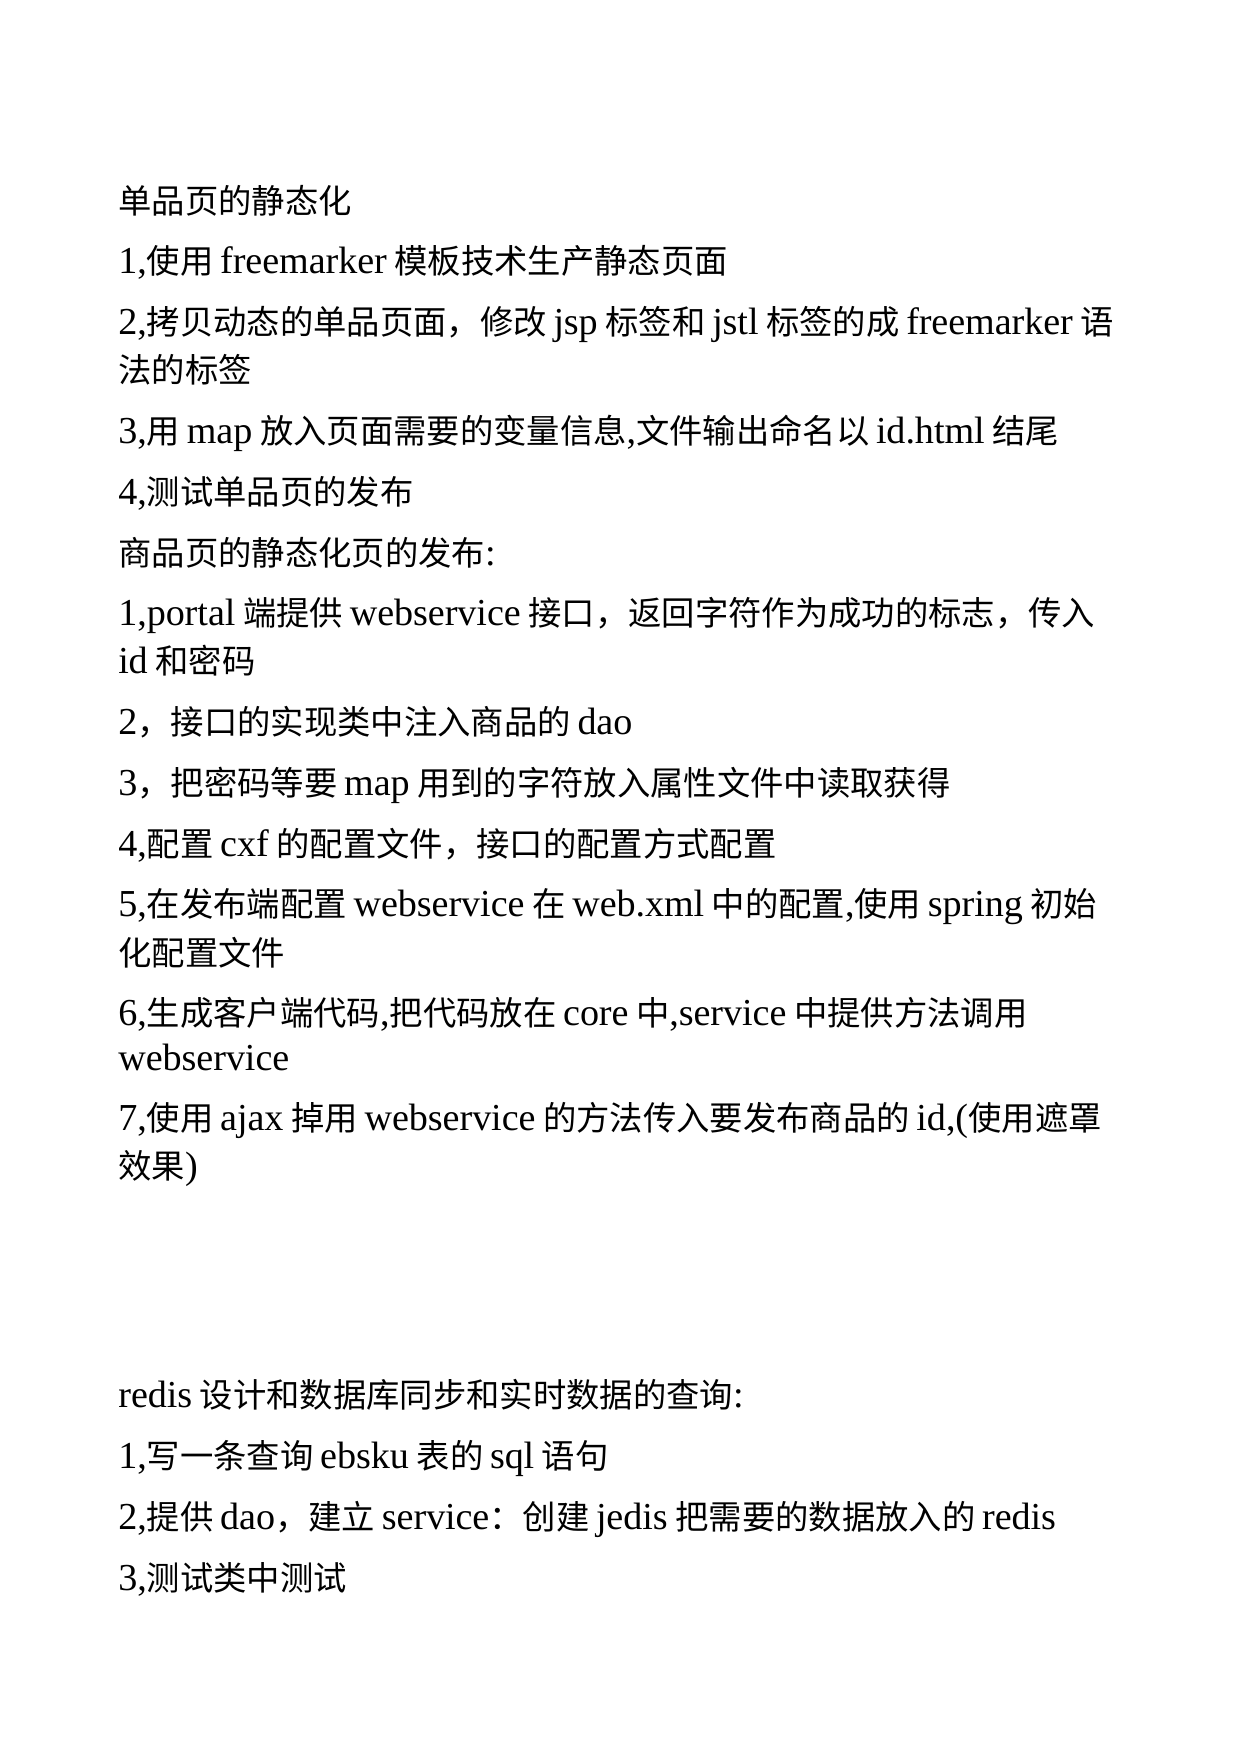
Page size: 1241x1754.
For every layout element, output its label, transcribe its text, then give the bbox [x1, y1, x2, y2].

text 4,测试单品页的发布 [118, 466, 1122, 514]
text 2,拷贝动态的单品页面，修改jsp标签和jstl标签的成freemarker语法的标签 [118, 296, 1122, 392]
text 6,生成客户端代码,把代码放在core中,service中提供方法调用webservice [118, 987, 1122, 1079]
text 1,写一条查询ebsku表的sql语句 [118, 1430, 1122, 1478]
text 1,使用freemarker模板技术生产静态页面 [118, 235, 1122, 283]
text 单品页的静态化 [118, 174, 1122, 223]
text 7,使用ajax掉用webservice的方法传入要发布商品的id,(使用遮罩效果) [118, 1092, 1122, 1188]
text 2，接口的实现类中注入商品的dao [118, 696, 1122, 744]
text redis设计和数据库同步和实时数据的查询: [118, 1369, 1122, 1417]
text 1,portal端提供webservice接口，返回字符作为成功的标志，传入id和密码 [118, 587, 1122, 683]
text 2,提供dao，建立service：创建jedis把需要的数据放入的redis [118, 1491, 1122, 1539]
text 3，把密码等要map用到的字符放入属性文件中读取获得 [118, 757, 1122, 805]
text 3,测试类中测试 [118, 1551, 1122, 1600]
text 3,用map放入页面需要的变量信息,文件输出命名以id.html结尾 [118, 405, 1122, 453]
text 5,在发布端配置webservice在web.xml中的配置,使用spring初始化配置文件 [118, 878, 1122, 974]
text 商品页的静态化页的发布: [118, 526, 1122, 574]
text 4,配置cxf的配置文件，接口的配置方式配置 [118, 817, 1122, 866]
